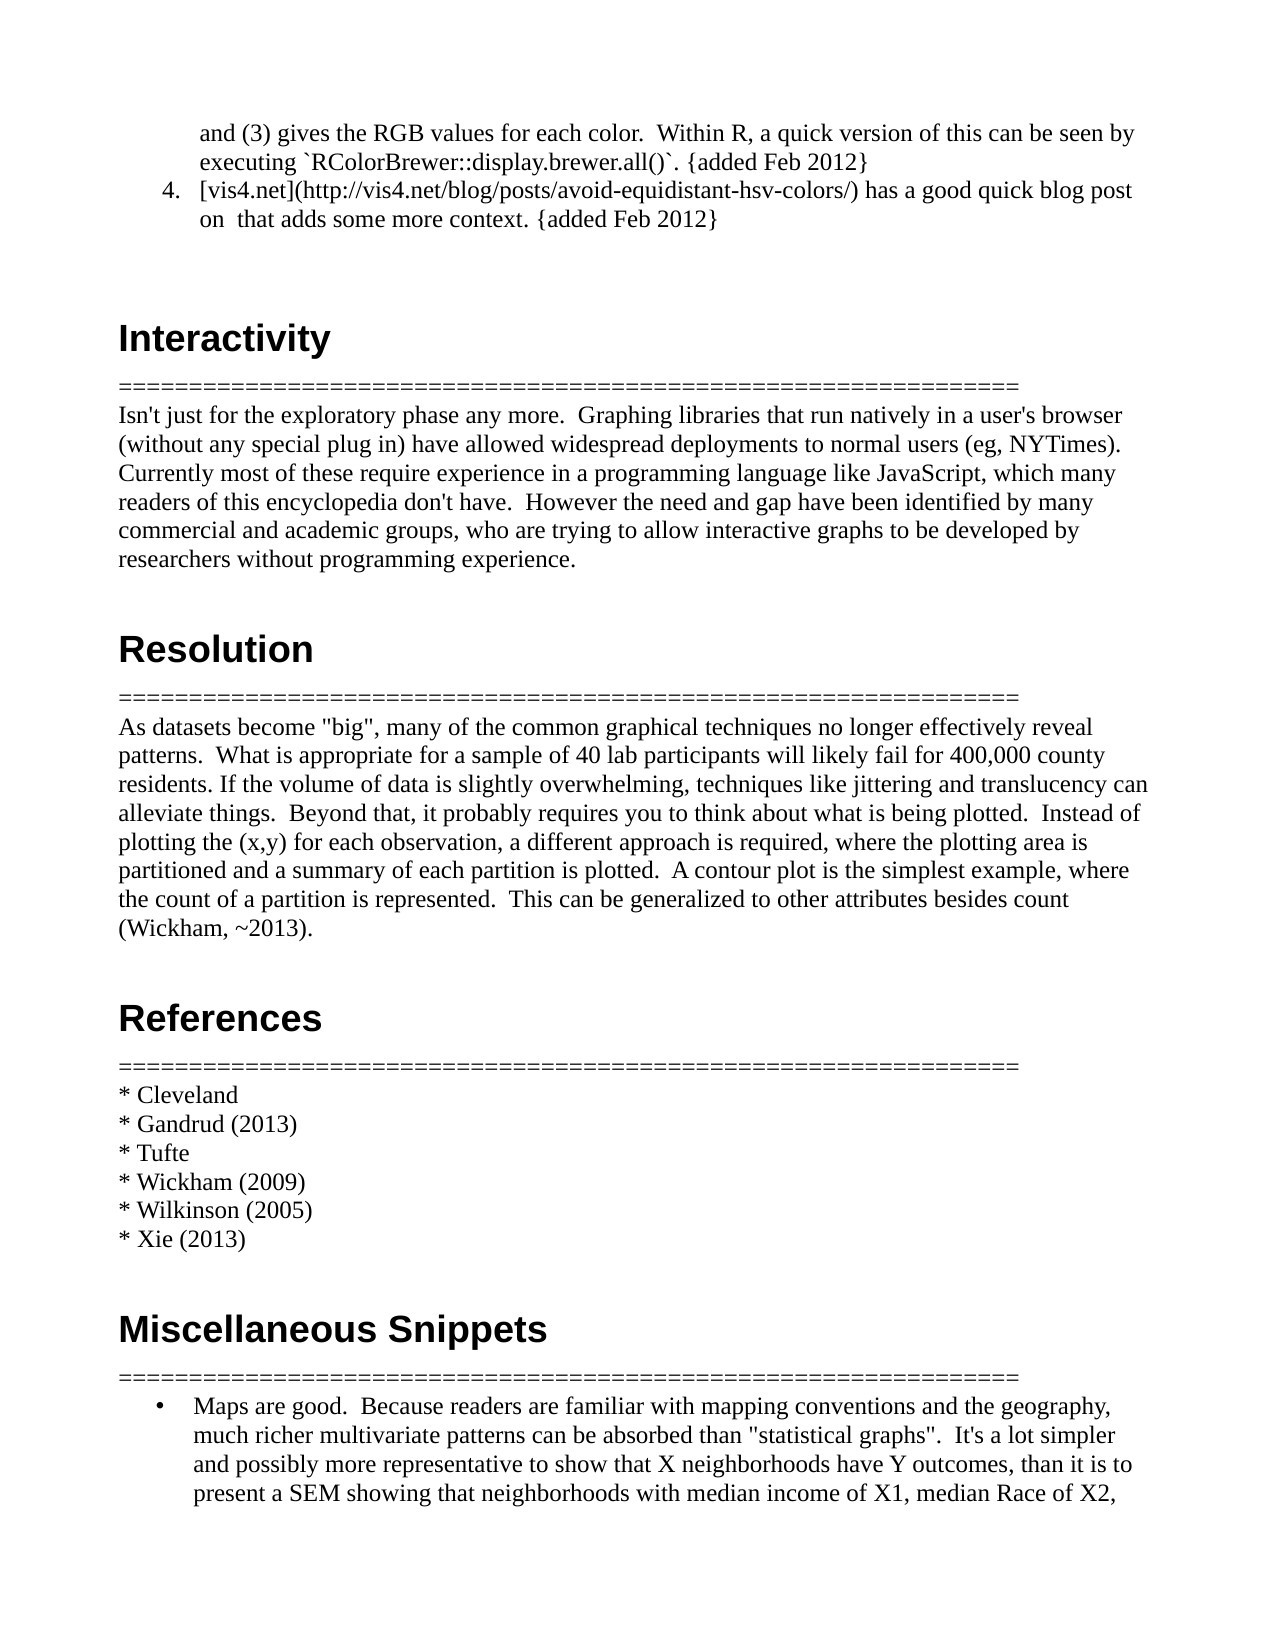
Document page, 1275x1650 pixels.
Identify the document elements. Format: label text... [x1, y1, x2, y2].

text ================================================================ [118, 1363, 1157, 1391]
text Isn't just for the exploratory phase any more. Graphing libraries that run natively in a user's browser (without any special plug in) have allowed widespread deployments to normal users (eg, NYTimes). Currently most of these require experience in a programming language like JavaScript, which many readers of this encyclopedia don't have. However the need and gap have been identified by many commercial and academic groups, who are trying to allow interactive graphs to be developed by researchers without programming experience. [118, 401, 1157, 573]
text * Xie (2013) [118, 1224, 1157, 1253]
text ================================================================ [118, 1052, 1157, 1080]
list Maps are good. Because readers are familiar with mapping conventions and the geography, much richer multivariate patterns can be absorbed than "statistical graphs". It's a lot simpler and possibly more representative to show that X neighborhoods have Y outcomes, than it is to present a SEM showing that neighborhoods with median income of X1, median Race of X2, [156, 1391, 1157, 1506]
text * Cleveland [118, 1080, 1157, 1109]
text * Tufte [118, 1138, 1157, 1167]
text * Wilkinson (2005) [118, 1195, 1157, 1224]
subtitle Interactivity [118, 316, 1157, 359]
text ================================================================ [118, 683, 1157, 712]
list and (3) gives the RGB values for each color. Within R, a quick version of this can be seen by executing `RColorBrewer::display.brewer.all()`. {added Feb 2012} [162, 118, 1157, 176]
subtitle References [118, 995, 1157, 1039]
subtitle Miscellaneous Snippets [118, 1307, 1157, 1350]
subtitle Resolution [118, 627, 1157, 670]
text As datasets become "big", many of the common graphical techniques no longer effectively reveal patterns. What is appropriate for a sample of 40 lab participants will likely fail for 400,000 county residents. If the volume of data is slightly overwhelming, techniques like jittering and translucency can alleviate things. Beyond that, it probably requires you to think about what is being plotted. Instead of plotting the (x,y) for each observation, a different approach is required, where the plotting area is partitioned and a summary of each partition is plotted. A contour plot is the simplest example, where the count of a partition is represented. This can be generalized to other attributes besides count (Wickham, ~2013). [118, 712, 1157, 942]
text * Wickham (2009) [118, 1167, 1157, 1195]
list [vis4.net](http://vis4.net/blog/posts/avoid-equidistant-hsv-colors/) has a good quick blog post on that adds some more context. {added Feb 2012} [162, 176, 1157, 233]
text * Gandrud (2013) [118, 1109, 1157, 1138]
text ================================================================ [118, 372, 1157, 401]
